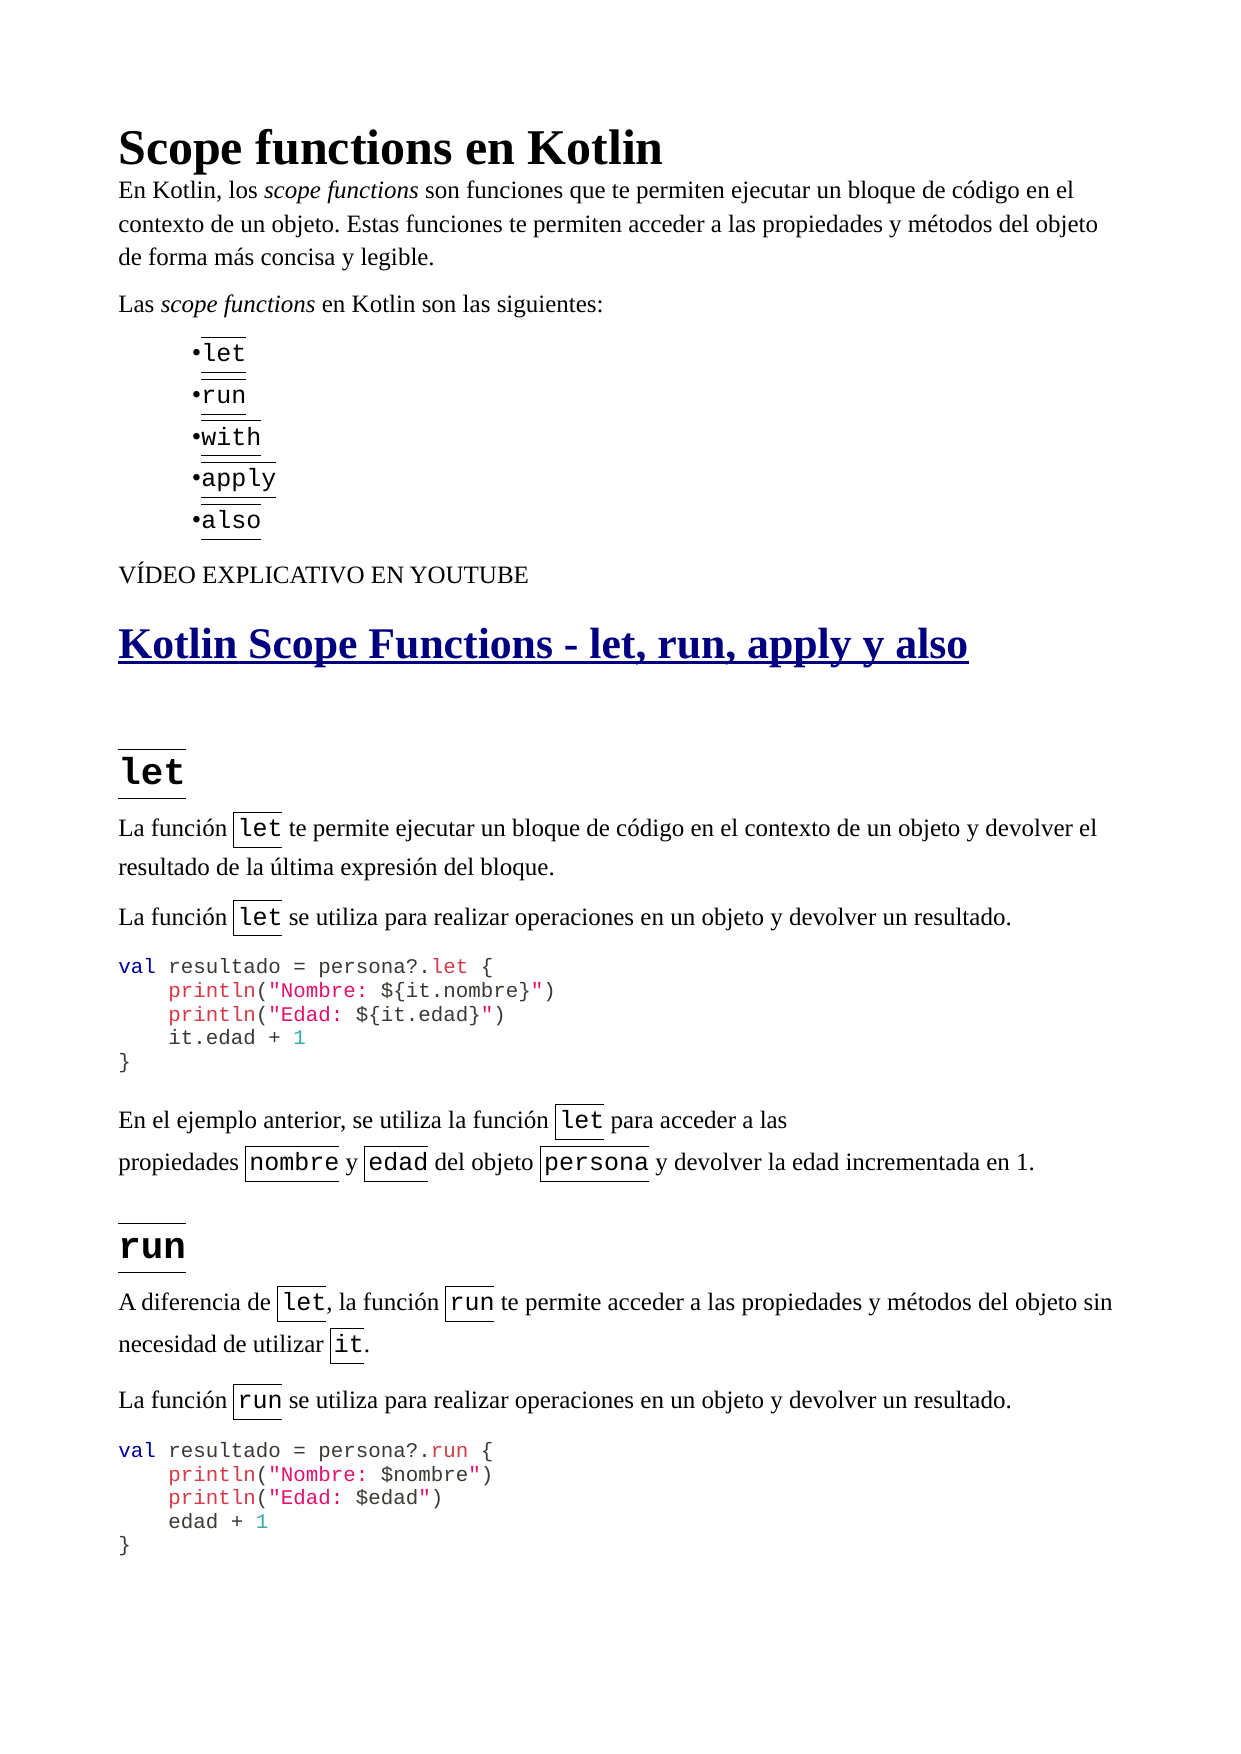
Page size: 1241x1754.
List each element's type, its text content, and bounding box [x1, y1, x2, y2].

text it.edad + 1 [118, 1027, 1122, 1051]
text println("Edad: ${it.edad}") [118, 1004, 1122, 1027]
text println("Nombre: $nombre") [118, 1463, 1122, 1487]
text A diferencia de let, la función run te permite acceder a las propiedades y métodos del objeto sin necesidad de utilizar it. [118, 1286, 1122, 1364]
list with [118, 420, 1122, 456]
text La función [118, 900, 233, 936]
text edad + 1 [118, 1511, 1122, 1534]
text En Kotlin, los scope functions son funciones que te permiten ejecutar un bloque de código en el contexto de un objeto. Estas funciones te permiten acceder a las propiedades y métodos del objeto de forma más concisa y legible. [118, 176, 1122, 270]
text val resultado = persona?.run { [118, 1440, 1122, 1463]
list run [118, 378, 1122, 415]
text let se utiliza para realizar operaciones en un objeto y devolver un resultado. [234, 900, 1122, 936]
text } [118, 1051, 1122, 1074]
text } [118, 1534, 1122, 1558]
text La función let te permite ejecutar un bloque de código en el contexto de un objeto y devolver el resultado de la última expresión del bloque. [118, 812, 1122, 881]
text val resultado = persona?.let { [118, 956, 1122, 980]
list let [118, 337, 1122, 373]
subtitle Kotlin Scope Functions - let, run, apply y also [118, 618, 1122, 668]
text Las scope functions en Kotlin son las siguientes: [118, 289, 1122, 318]
text Vídeo explicativo en YouTube [118, 560, 1122, 588]
text println("Nombre: ${it.nombre}") [118, 980, 1122, 1004]
list apply [118, 462, 1122, 498]
list also [118, 503, 1122, 540]
subtitle Scope functions en Kotlin [118, 118, 1122, 176]
subtitle let​ [118, 749, 1122, 799]
subtitle run​ [118, 1223, 1122, 1273]
text println("Edad: $edad") [118, 1487, 1122, 1511]
text La función [118, 1384, 233, 1420]
text run se utiliza para realizar operaciones en un objeto y devolver un resultado. [234, 1384, 1122, 1420]
text En el ejemplo anterior, se utiliza la función let para acceder a las propiedades nombre y edad del objeto persona y devolver la edad incrementada en 1. [118, 1104, 1122, 1182]
